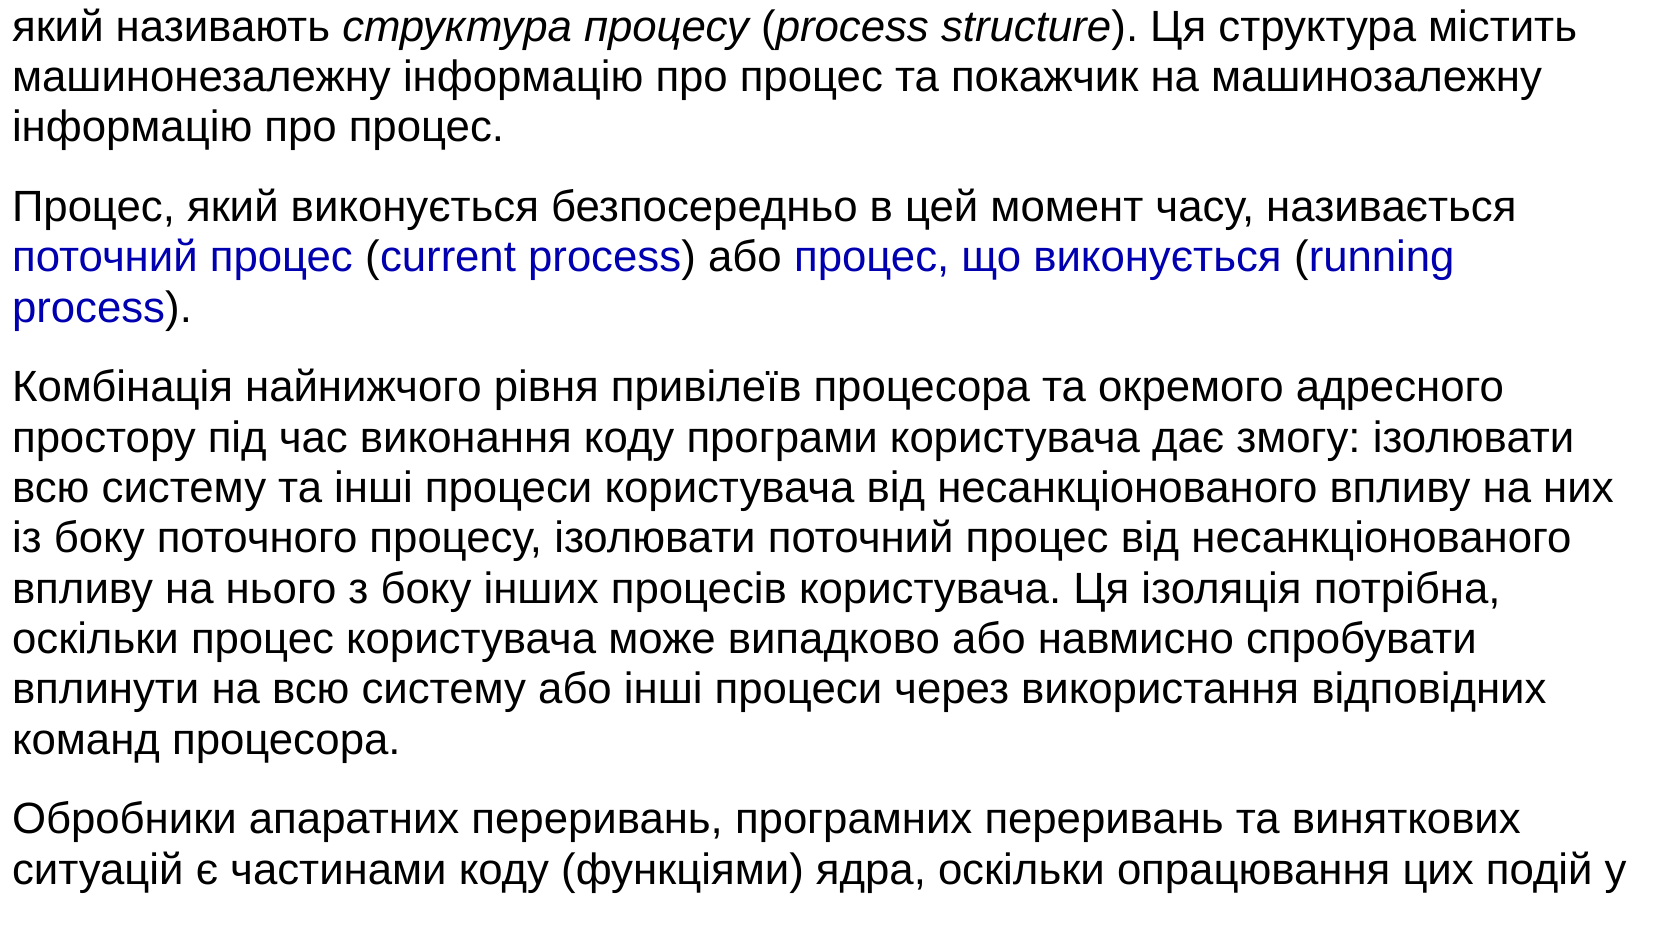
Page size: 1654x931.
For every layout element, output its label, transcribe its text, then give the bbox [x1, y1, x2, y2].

text Процес, який виконується безпосередньо в цей момент часу, називається поточний процес (current process) або процес, що виконується (running process). [12, 180, 1642, 331]
text Комбінація найнижчого рівня привілеїв процесора та окремого адресного простору під час виконання коду програми користувача дає змогу: ізолювати всю систему та інші процеси користувача від несанкціонованого впливу на них із боку поточного процесу, ізолювати поточний процес від несанкціонованого впливу на нього з боку інших процесів користувача. Ця ізоляція потрібна, оскільки процес користувача може випадково або навмисно спробувати вплинути на всю систему або інші процеси через використання відповідних команд процесора. [12, 361, 1642, 763]
text Обробники апаратних переривань, програмних переривань та виняткових ситуацій є частинами коду (функціями) ядра, оскільки опрацювання цих подій у [12, 793, 1642, 893]
text який називають структура процесу (process structure). Ця структура містить машинонезалежну інформацію про процес та покажчик на машинозалежну інформацію про процес. [12, 0, 1642, 151]
